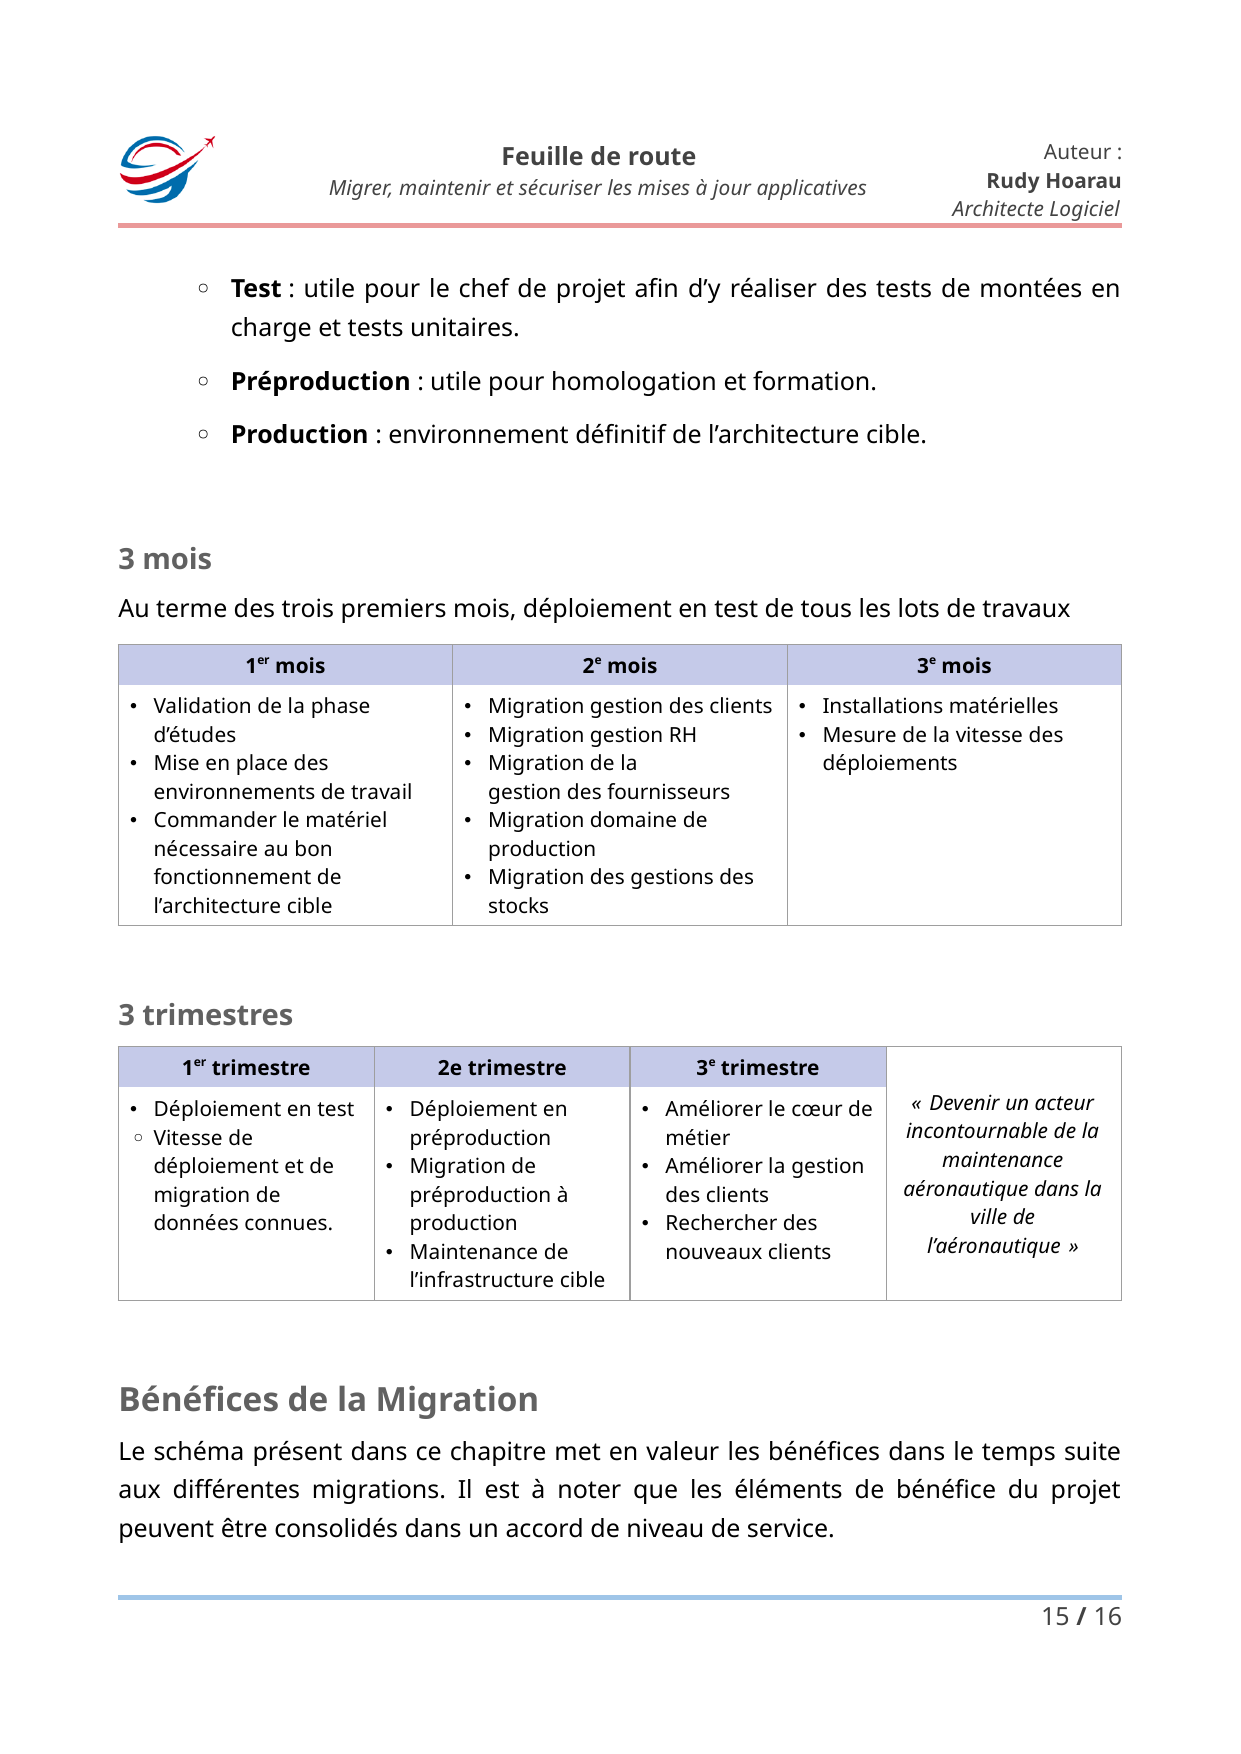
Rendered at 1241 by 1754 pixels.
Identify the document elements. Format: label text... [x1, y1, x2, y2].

table_header 2e trimestre [375, 1047, 629, 1087]
table_header 1er mois [119, 645, 452, 685]
table_cell Validation de la phase d’études Mise en place des environnements de travail Commander le matériel nécessaire au bon fonctionnement de l’architecture cible [119, 685, 452, 925]
list Test : utile pour le chef de projet afin d’y réaliser des tests de montées en charge et tests unitaires. [193, 271, 1122, 344]
subtitle 3 mois [118, 539, 1122, 578]
subtitle 3 trimestres [118, 994, 1122, 1034]
table_cell Déploiement en préproduction Migration de préproduction à production Maintenance de l’infrastructure cible [375, 1087, 629, 1299]
subtitle Bénéfices de la Migration [118, 1375, 1122, 1421]
table_header « Devenir un acteur incontournable de la maintenance aéronautique dans la ville de l’aéronautique » [887, 1047, 1121, 1299]
table_header 3e trimestre [631, 1047, 886, 1087]
table_header 3e mois [788, 645, 1121, 685]
picture [118, 132, 218, 209]
text Le schéma présent dans ce chapitre met en valeur les bénéfices dans le temps suite aux différentes migrations. Il est à noter que les éléments de bénéfice du projet peuvent être consolidés dans un accord de niveau de service. [118, 1433, 1122, 1545]
table_cell Migration gestion des clients Migration gestion RH Migration de la gestion des fournisseurs Migration domaine de production Migration des gestions des stocks [453, 685, 787, 925]
list Préproduction : utile pour homologation et formation. [193, 363, 1122, 397]
text Au terme des trois premiers mois, déploiement en test de tous les lots de travaux [118, 591, 1122, 625]
table_header 2e mois [453, 645, 787, 685]
list Production : environnement définitif de l’architecture cible. [193, 417, 1122, 451]
table_cell Installations matérielles Mesure de la vitesse des déploiements [788, 685, 1121, 925]
table_cell Améliorer le cœur de métier Améliorer la gestion des clients Rechercher des nouveaux clients [631, 1087, 886, 1299]
table_header 1er trimestre [119, 1047, 374, 1087]
table_cell Déploiement en test Vitesse de déploiement et de migration de données connues. [119, 1087, 374, 1299]
